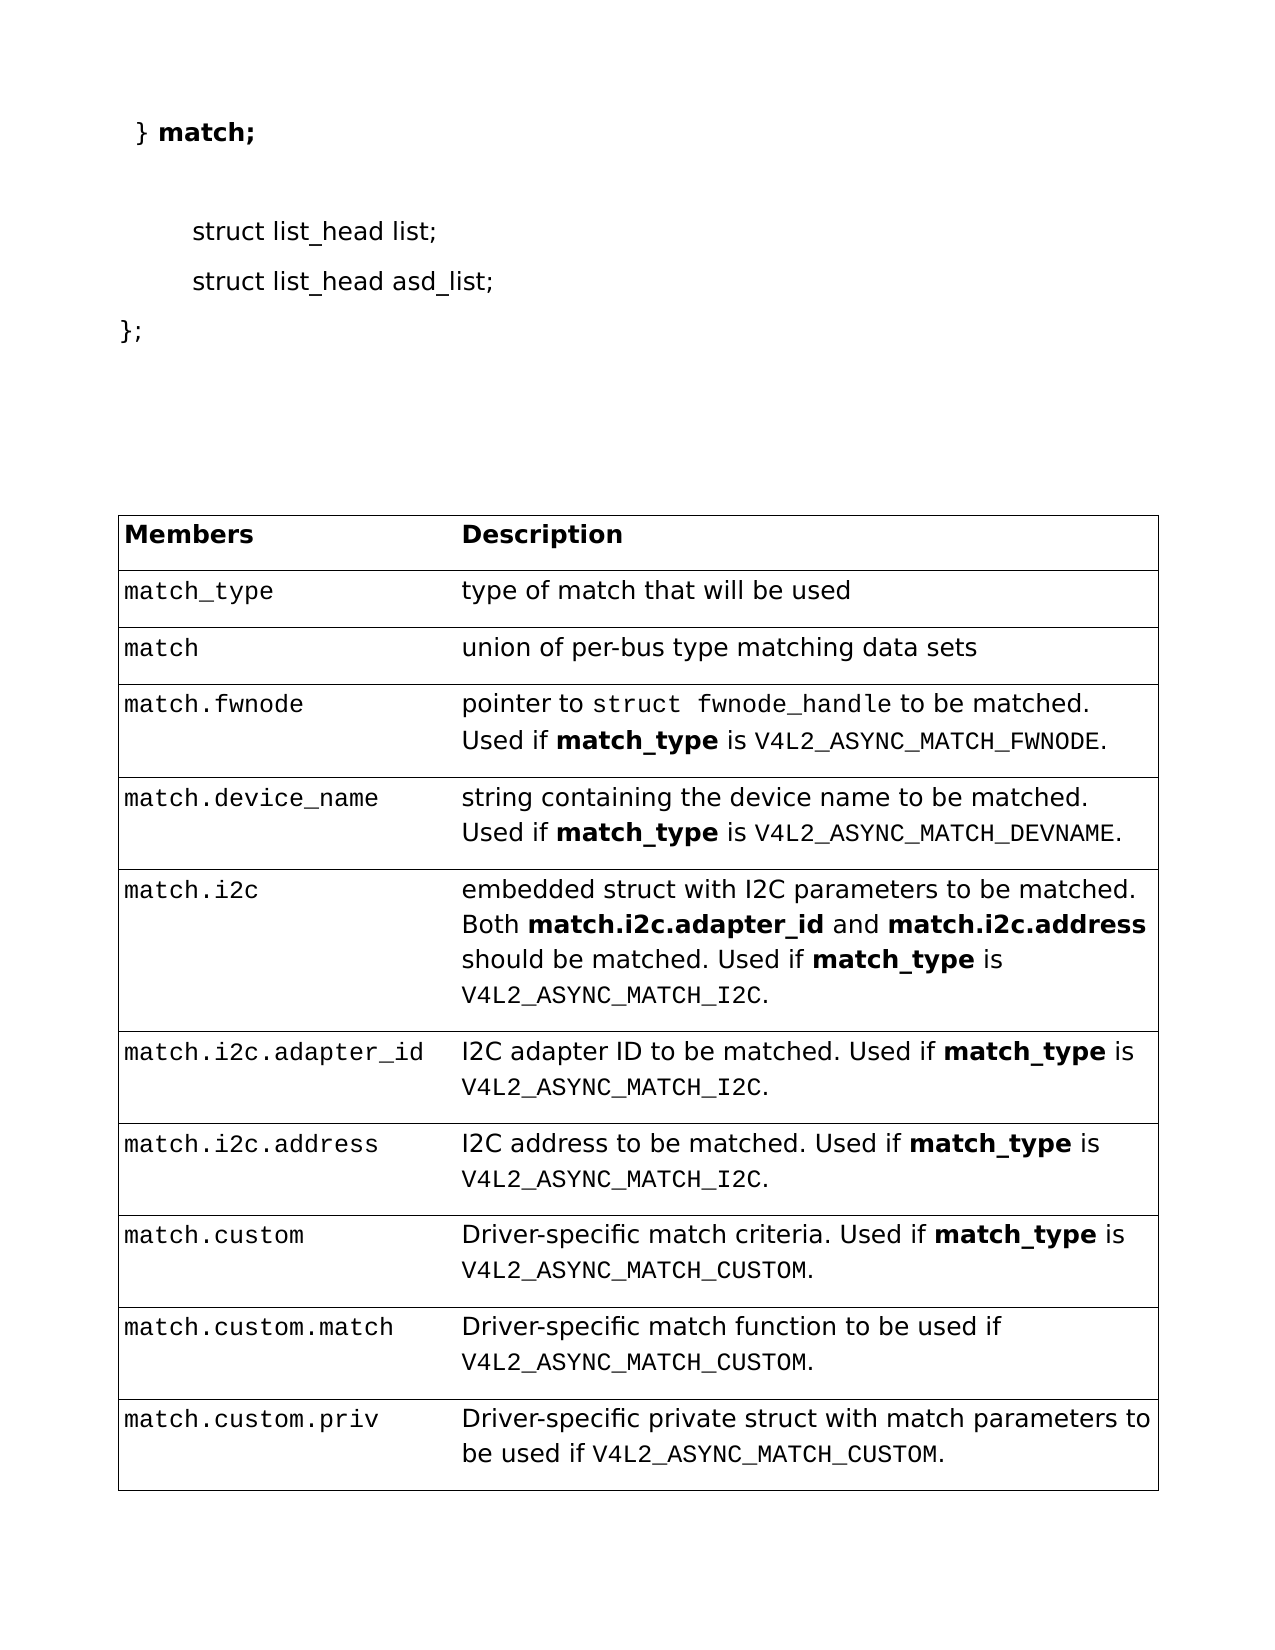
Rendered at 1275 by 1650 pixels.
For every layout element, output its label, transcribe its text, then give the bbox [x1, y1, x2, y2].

text struct list_head list; [118, 217, 1157, 246]
table_cell embedded struct with I2C parameters to be matched. Both match.i2c.adapter_id and match.i2c.address should be matched. Used if match_type is V4L2_ASYNC_MATCH_I2C. [456, 870, 1158, 1031]
table_cell Driver-specific match criteria. Used if match_type is V4L2_ASYNC_MATCH_CUSTOM. [456, 1216, 1158, 1307]
table_cell match [119, 628, 456, 684]
table_cell I2C adapter ID to be matched. Used if match_type is V4L2_ASYNC_MATCH_I2C. [456, 1032, 1158, 1123]
table_cell match.custom.match [119, 1308, 456, 1398]
text }; [118, 316, 1157, 346]
table_cell union of per-bus type matching data sets [456, 628, 1158, 684]
table_cell match_type [119, 571, 456, 627]
text struct list_head asd_list; [118, 267, 1157, 296]
table_header Description [456, 516, 1158, 570]
text } match; [118, 118, 1157, 147]
table_cell match.device_name [119, 778, 456, 869]
table_cell match.custom [119, 1216, 456, 1307]
table_cell type of match that will be used [456, 571, 1158, 627]
table_cell match.i2c.address [119, 1124, 456, 1215]
table_cell match.i2c [119, 870, 456, 1031]
table_header Members [119, 516, 456, 570]
table_cell string containing the device name to be matched. Used if match_type is V4L2_ASYNC_MATCH_DEVNAME. [456, 778, 1158, 869]
table_cell match.fwnode [119, 685, 456, 777]
table_cell I2C address to be matched. Used if match_type is V4L2_ASYNC_MATCH_I2C. [456, 1124, 1158, 1215]
table_cell match.custom.priv [119, 1400, 456, 1490]
table_cell match.i2c.adapter_id [119, 1032, 456, 1123]
table_cell pointer to struct fwnode_handle to be matched. Used if match_type is V4L2_ASYNC_MATCH_FWNODE. [456, 685, 1158, 777]
table_cell Driver-specific private struct with match parameters to be used if V4L2_ASYNC_MATCH_CUSTOM. [456, 1400, 1158, 1490]
table_cell Driver-specific match function to be used if V4L2_ASYNC_MATCH_CUSTOM. [456, 1308, 1158, 1398]
